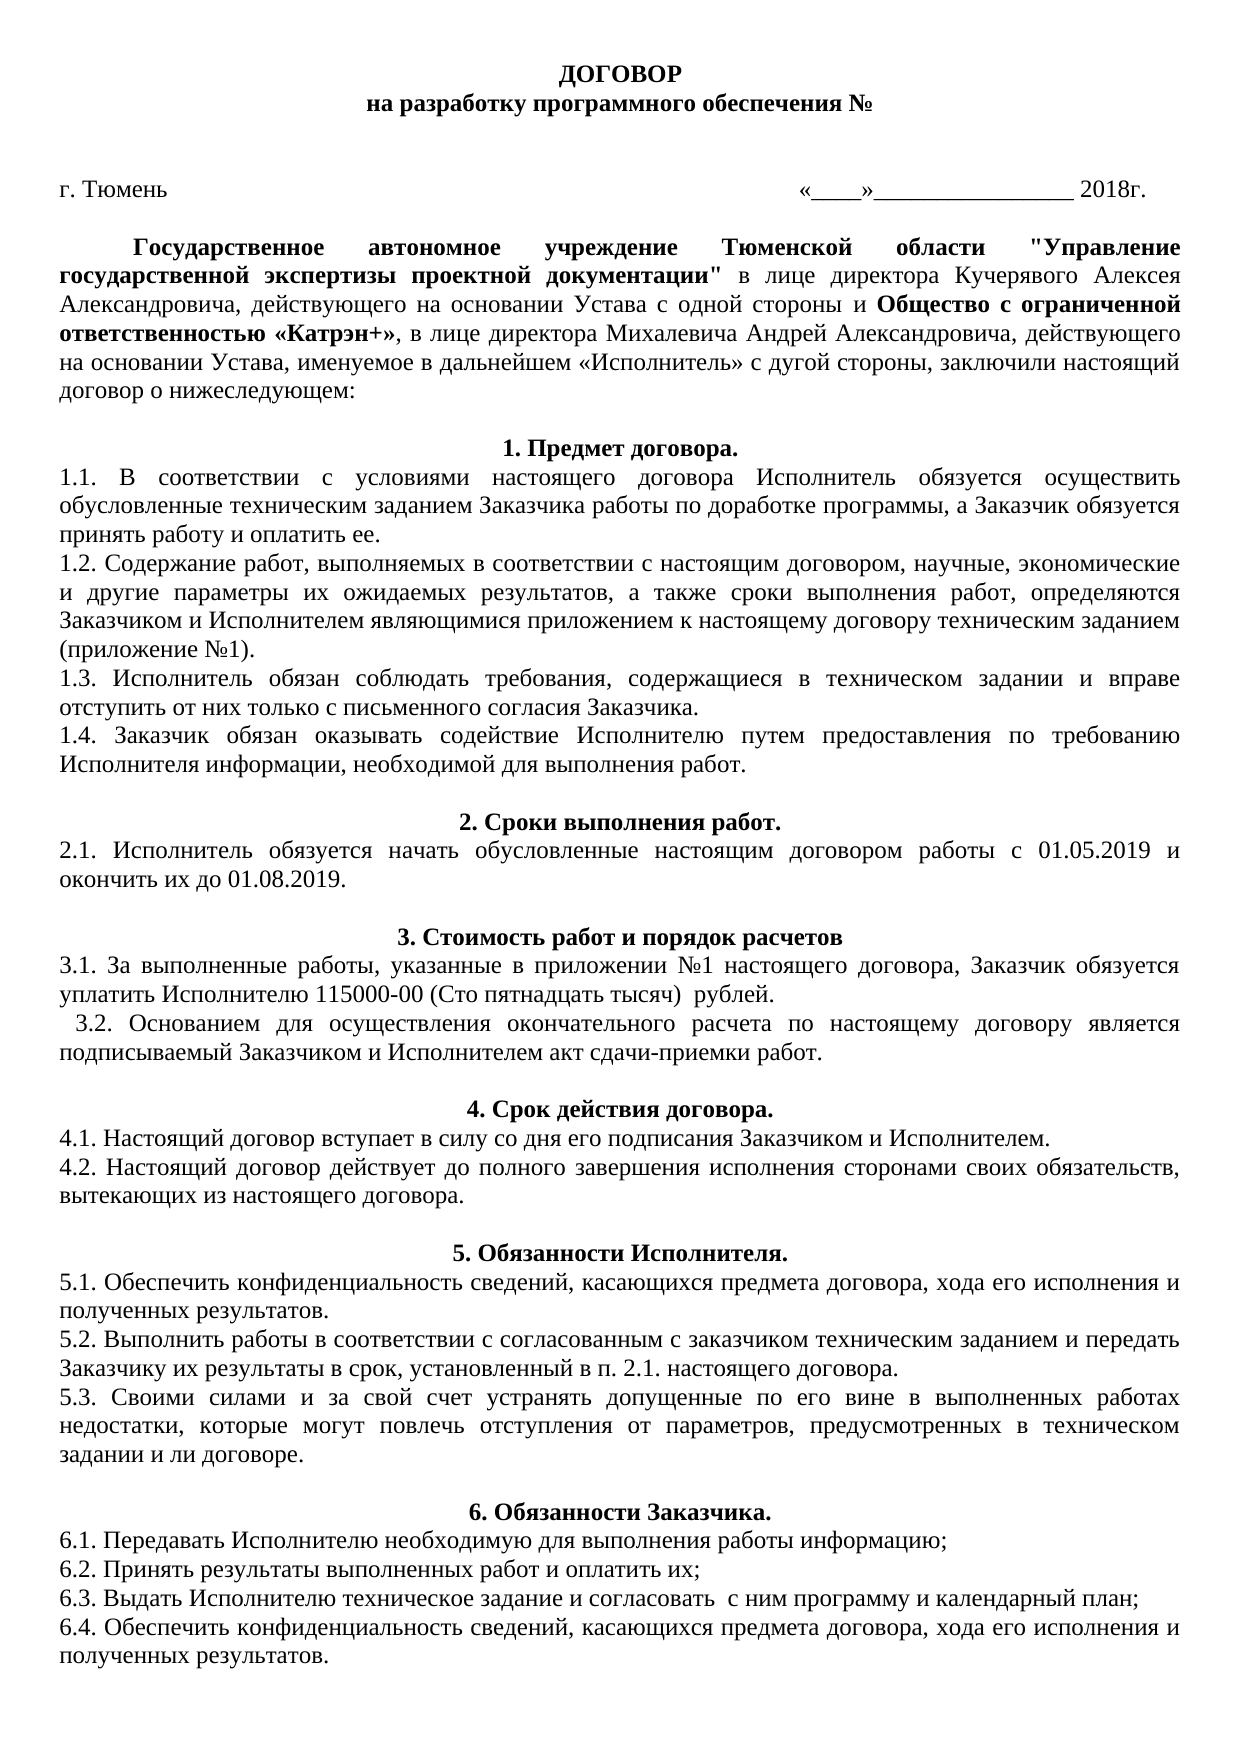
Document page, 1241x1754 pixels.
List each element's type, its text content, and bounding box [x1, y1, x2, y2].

text г. Тюмень «____»________________ 2018г. [59, 174, 1181, 203]
text 4.1. Настоящий договор вступает в силу со дня его подписания Заказчиком и Исполнителем. [59, 1123, 1181, 1152]
text 6.1. Передавать Исполнителю необходимую для выполнения работы информацию; [59, 1525, 1181, 1554]
text 3. Стоимость работ и порядок расчетов [59, 922, 1181, 950]
text 6. Обязанности Заказчика. [59, 1497, 1181, 1525]
text ДОГОВОР [59, 59, 1181, 88]
text 2.1. Исполнитель обязуется начать обусловленные настоящим договором работы с 01.05.2019 и окончить их до 01.08.2019. [59, 835, 1181, 893]
text 5.3. Своими силами и за свой счет устранять допущенные по его вине в выполненных работах недостатки, которые могут повлечь отступления от параметров, предусмотренных в техническом задании и ли договоре. [59, 1382, 1181, 1468]
text 1.3. Исполнитель обязан соблюдать требования, содержащиеся в техническом задании и вправе отступить от них только с письменного согласия Заказчика. [59, 663, 1181, 720]
text 3.2. Основанием для осуществления окончательного расчета по настоящему договору является подписываемый Заказчиком и Исполнителем акт сдачи-приемки работ. [59, 1008, 1181, 1065]
text 4. Срок действия договора. [59, 1094, 1181, 1123]
text 1.4. Заказчик обязан оказывать содействие Исполнителю путем предоставления по требованию Исполнителя информации, необходимой для выполнения работ. [59, 720, 1181, 778]
text 5. Обязанности Исполнителя. [59, 1238, 1181, 1267]
text 1.2. Содержание работ, выполняемых в соответствии с настоящим договором, научные, экономические и другие параметры их ожидаемых результатов, а также сроки выполнения работ, определяются Заказчиком и Исполнителем являющимися приложением к настоящему договору техническим заданием (приложение №1). [59, 548, 1181, 663]
text 5.1. Обеспечить конфиденциальность сведений, касающихся предмета договора, хода его исполнения и полученных результатов. [59, 1267, 1181, 1324]
text Государственное автономное учреждение Тюменской области "Управление государственной экспертизы проектной документации" в лице директора Кучерявого Алексея Александровича, действующего на основании Устава с одной стороны и Общество с ограниченной ответственностью «Катрэн+», в лице директора Михалевича Андрей Александровича, действующего на основании Устава, именуемое в дальнейшем «Исполнитель» с дугой стороны, заключили настоящий договор о нижеследующем: [59, 232, 1181, 404]
text на разработку программного обеспечения № [59, 88, 1181, 117]
text 1.1. В соответствии с условиями настоящего договора Исполнитель обязуется осуществить обусловленные техническим заданием Заказчика работы по доработке программы, а Заказчик обязуется принять работу и оплатить ее. [59, 462, 1181, 548]
text 3.1. За выполненные работы, указанные в приложении №1 настоящего договора, Заказчик обязуется уплатить Исполнителю 115000-00 (Сто пятнадцать тысяч) рублей. [59, 950, 1181, 1008]
text 2. Сроки выполнения работ. [59, 807, 1181, 835]
text 6.4. Обеспечить конфиденциальность сведений, касающихся предмета договора, хода его исполнения и полученных результатов. [59, 1612, 1181, 1669]
text 6.2. Принять результаты выполненных работ и оплатить их; [59, 1554, 1181, 1583]
text 6.3. Выдать Исполнителю техническое задание и согласовать с ним программу и календарный план; [59, 1583, 1181, 1612]
text 4.2. Настоящий договор действует до полного завершения исполнения сторонами своих обязательств, вытекающих из настоящего договора. [59, 1152, 1181, 1209]
text 1. Предмет договора. [59, 433, 1181, 462]
text 5.2. Выполнить работы в соответствии с согласованным с заказчиком техническим заданием и передать Заказчику их результаты в срок, установленный в п. 2.1. настоящего договора. [59, 1324, 1181, 1382]
